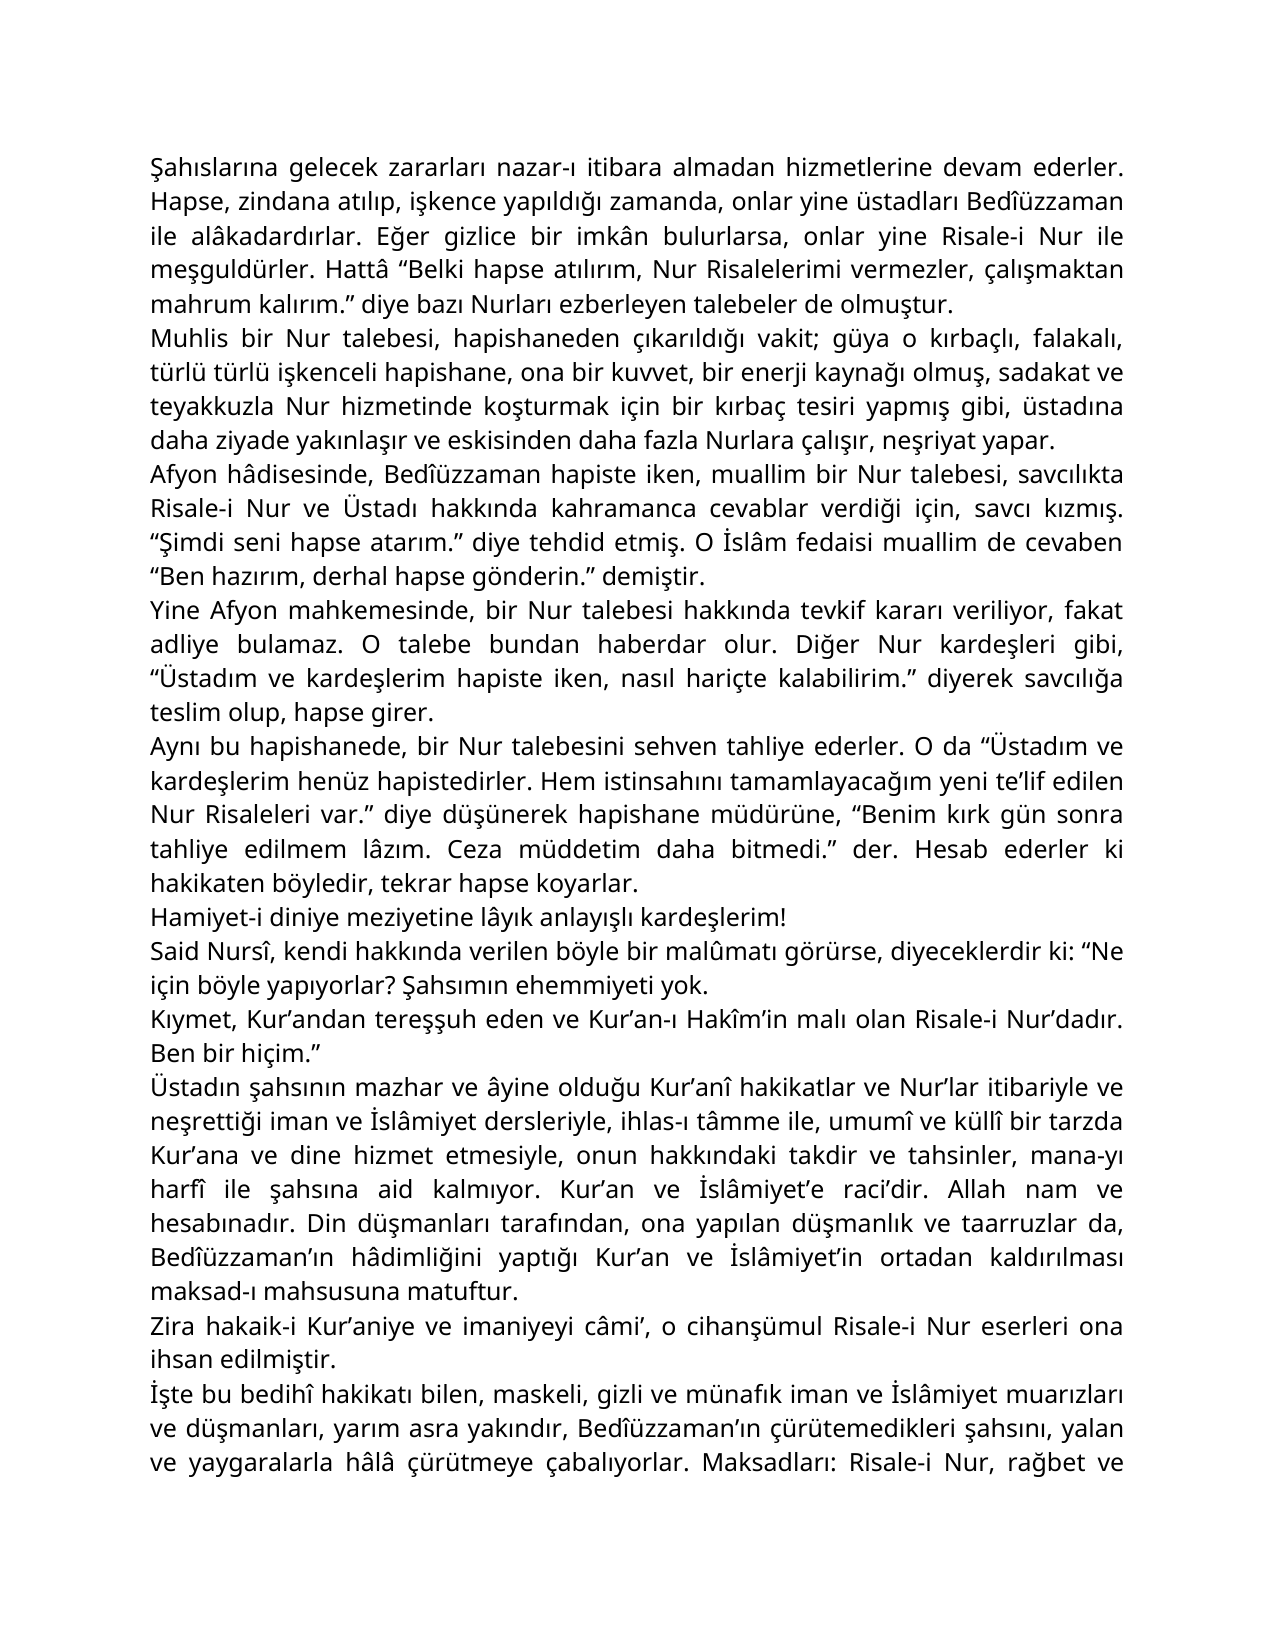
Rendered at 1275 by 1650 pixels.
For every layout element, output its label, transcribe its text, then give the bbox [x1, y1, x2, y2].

text Üstadın şahsının mazhar ve âyine olduğu Kur’anî hakikatlar ve Nur’lar itibariyle ve neşrettiği iman ve İslâmiyet dersleriyle, ihlas-ı tâmme ile, umumî ve küllî bir tarzda Kur’ana ve dine hizmet etmesiyle, onun hakkındaki takdir ve tahsinler, mana-yı harfî ile şahsına aid kalmıyor. Kur’an ve İslâmiyet’e raci’dir. Allah nam ve hesabınadır. Din düşmanları tarafından, ona yapılan düşmanlık ve taarruzlar da, Bedîüzzaman’ın hâdimliğini yaptığı Kur’an ve İslâmiyet’in ortadan kaldırılması maksad-ı mahsusuna matuftur. [150, 1070, 1125, 1308]
text Hamiyet-i diniye meziyetine lâyık anlayışlı kardeşlerim! [150, 899, 1125, 933]
text Said Nursî, kendi hakkında verilen böyle bir malûmatı görürse, diyeceklerdir ki: “Ne için böyle yapıyorlar? Şahsımın ehemmiyeti yok. [150, 933, 1125, 1002]
text Afyon hâdisesinde, Bedîüzzaman hapiste iken, muallim bir Nur talebesi, savcılıkta Risale-i Nur ve Üstadı hakkında kahramanca cevablar verdiği için, savcı kızmış. “Şimdi seni hapse atarım.” diye tehdid etmiş. O İslâm fedaisi muallim de cevaben “Ben hazırım, derhal hapse gönderin.” demiştir. [150, 457, 1125, 593]
text Zira hakaik-i Kur’aniye ve imaniyeyi câmi’, o cihanşümul Risale-i Nur eserleri ona ihsan edilmiştir. [150, 1308, 1125, 1376]
text Kıymet, Kur’andan tereşşuh eden ve Kur’an-ı Hakîm’in malı olan Risale-i Nur’dadır. Ben bir hiçim.” [150, 1002, 1125, 1070]
text İşte bu bedihî hakikatı bilen, maskeli, gizli ve münafık iman ve İslâmiyet muarızları ve düşmanları, yarım asra yakındır, Bedîüzzaman’ın çürütemedikleri şahsını, yalan ve yaygaralarla hâlâ çürütmeye çabalıyorlar. Maksadları: Risale-i Nur, rağbet ve [150, 1376, 1125, 1478]
text Muhlis bir Nur talebesi, hapishaneden çıkarıldığı vakit; güya o kırbaçlı, falakalı, türlü türlü işkenceli hapishane, ona bir kuvvet, bir enerji kaynağı olmuş, sadakat ve teyakkuzla Nur hizmetinde koşturmak için bir kırbaç tesiri yapmış gibi, üstadına daha ziyade yakınlaşır ve eskisinden daha fazla Nurlara çalışır, neşriyat yapar. [150, 320, 1125, 457]
text Yine Afyon mahkemesinde, bir Nur talebesi hakkında tevkif kararı veriliyor, fakat adliye bulamaz. O talebe bundan haberdar olur. Diğer Nur kardeşleri gibi, “Üstadım ve kardeşlerim hapiste iken, nasıl hariçte kalabilirim.” diyerek savcılığa teslim olup, hapse girer. [150, 593, 1125, 729]
text Şahıslarına gelecek zararları nazar-ı itibara almadan hizmetlerine devam ederler. Hapse, zindana atılıp, işkence yapıldığı zamanda, onlar yine üstadları Bedîüzzaman ile alâkadardırlar. Eğer gizlice bir imkân bulurlarsa, onlar yine Risale-i Nur ile meşguldürler. Hattâ “Belki hapse atılırım, Nur Risalelerimi vermezler, çalışmaktan mahrum kalırım.” diye bazı Nurları ezberleyen talebeler de olmuştur. [150, 150, 1125, 320]
text Aynı bu hapishanede, bir Nur talebesini sehven tahliye ederler. O da “Üstadım ve kardeşlerim henüz hapistedirler. Hem istinsahını tamamlayacağım yeni te’lif edilen Nur Risaleleri var.” diye düşünerek hapishane müdürüne, “Benim kırk gün sonra tahliye edilmem lâzım. Ceza müddetim daha bitmedi.” der. Hesab ederler ki hakikaten böyledir, tekrar hapse koyarlar. [150, 729, 1125, 899]
